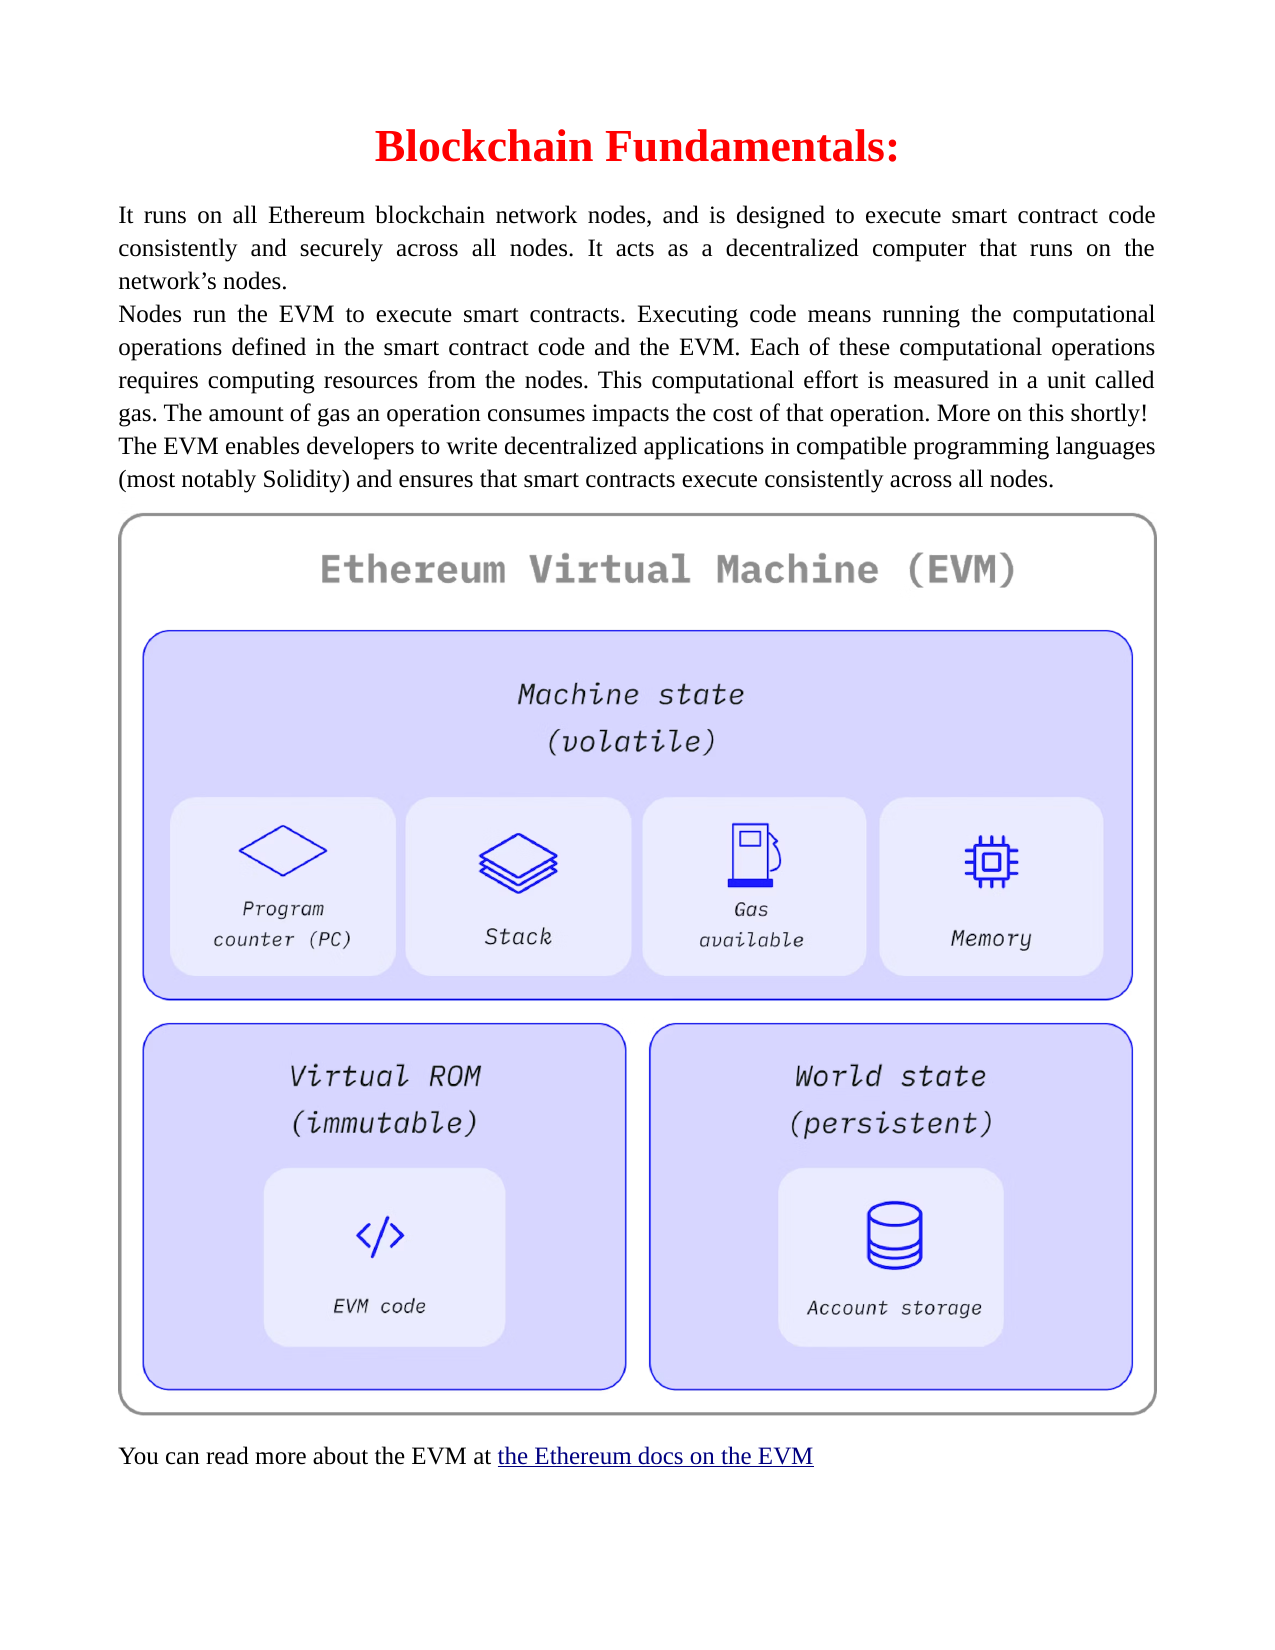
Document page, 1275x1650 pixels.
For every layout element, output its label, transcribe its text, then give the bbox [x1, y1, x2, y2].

picture [118, 497, 1157, 1437]
text It runs on all Ethereum blockchain network nodes, and is designed to execute smart contract code consistently and securely across all nodes. It acts as a decentralized computer that runs on the network’s nodes. [118, 200, 1157, 295]
text Nodes run the EVM to execute smart contracts. Executing code means running the computational operations defined in the smart contract code and the EVM. Each of these computational operations requires computing resources from the nodes. This computational effort is measured in a unit called gas. The amount of gas an operation consumes impacts the cost of that operation. More on this shortly! [118, 299, 1157, 427]
text The EVM enables developers to write decentralized applications in compatible programming languages (most notably Solidity) and ensures that smart contracts execute consistently across all nodes. [118, 431, 1157, 493]
text You can read more about the EVM at the Ethereum docs on the EVM [118, 1437, 1157, 1470]
